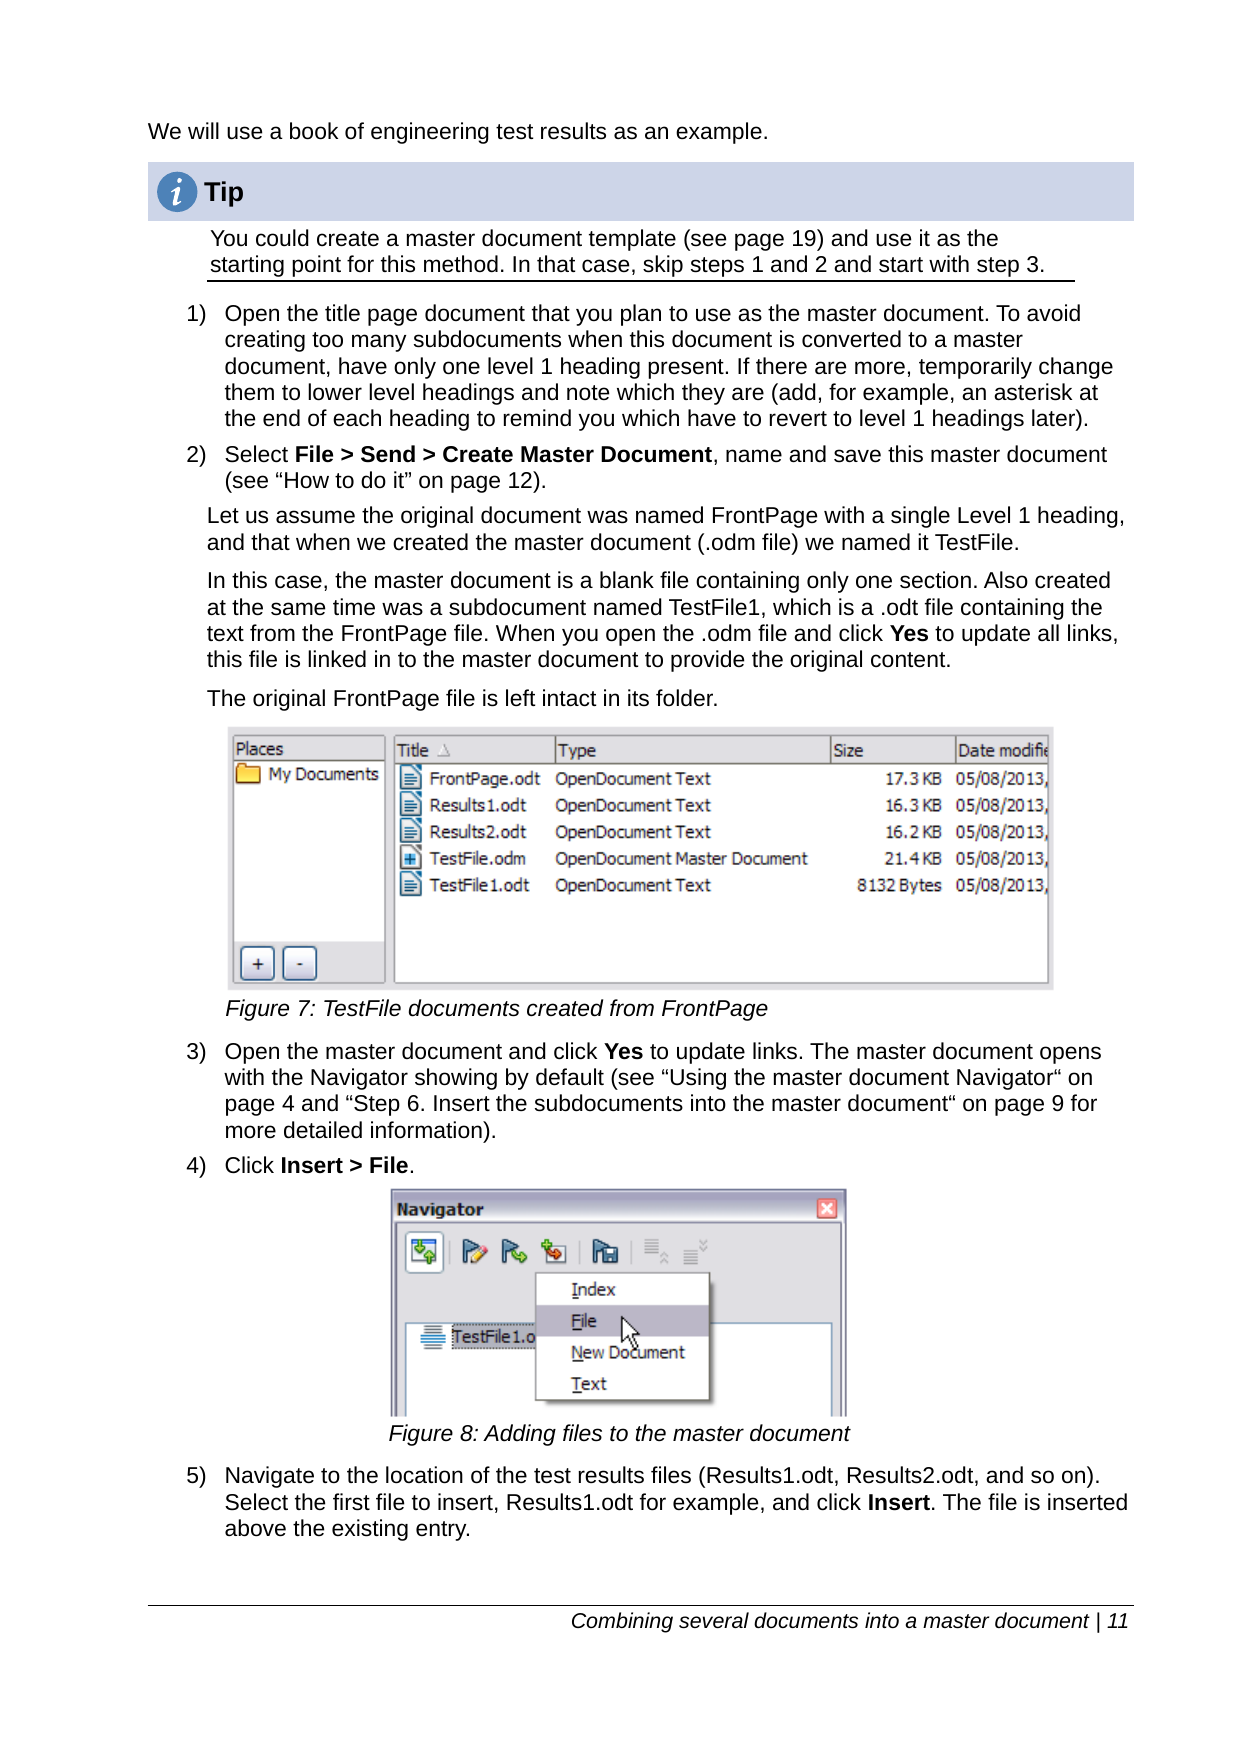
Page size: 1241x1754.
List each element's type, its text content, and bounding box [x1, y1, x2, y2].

text The original FrontPage file is left intact in its folder. [207, 685, 1134, 712]
text In this case, the master document is a blank file containing only one section. Also created at the same time was a subdocument named TestFile1, which is a .odt file containing the text from the FrontPage file. When you open the .odm file and click Yes to update all links, this file is linked in to the master document to provide the original content. [207, 567, 1134, 673]
list Select File > Send > Create Master Document, name and save this master document (see “How to do it” on page 12). [207, 441, 1134, 493]
subtitle Tip [148, 162, 1134, 221]
picture [225, 724, 1057, 995]
picture [388, 1186, 850, 1420]
text We will use a book of engineering test results as an example. [148, 118, 1134, 144]
text Let us assume the original document was named FrontPage with a single Level 1 heading, and that when we created the master document (.odm file) we named it TestFile. [207, 502, 1134, 555]
text Figure 7: TestFile documents created from FrontPage [225, 995, 1056, 1021]
text You could create a master document template (see page 19) and use it as the starting point for this method. In that case, skip steps 1 and 2 and start with step 3. [207, 221, 1075, 280]
list Navigate to the location of the test results files (Results1.odt, Results2.odt, and so on). Select the first file to insert, Results1.odt for example, and click Insert. The file is inserted above the existing entry. [207, 1462, 1134, 1542]
text Figure 8: Adding files to the master document [388, 1190, 893, 1446]
list Open the title page document that you plan to use as the master document. To avoid creating too many subdocuments when this document is converted to a master document, have only one level 1 heading present. If there are more, temporarily change them to lower level headings and note which they are (add, for example, an asterisk at the end of each heading to remind you which have to revert to level 1 headings later). [207, 300, 1134, 432]
list Open the master document and click Yes to update links. The master document opens with the Navigator showing by default (see “Using the master document Navigator“ on page 4 and “Step 6. Insert the subdocuments into the master document“ on page 9 for more detailed information). [207, 1038, 1134, 1143]
list Click Insert > File. [207, 1152, 1134, 1178]
